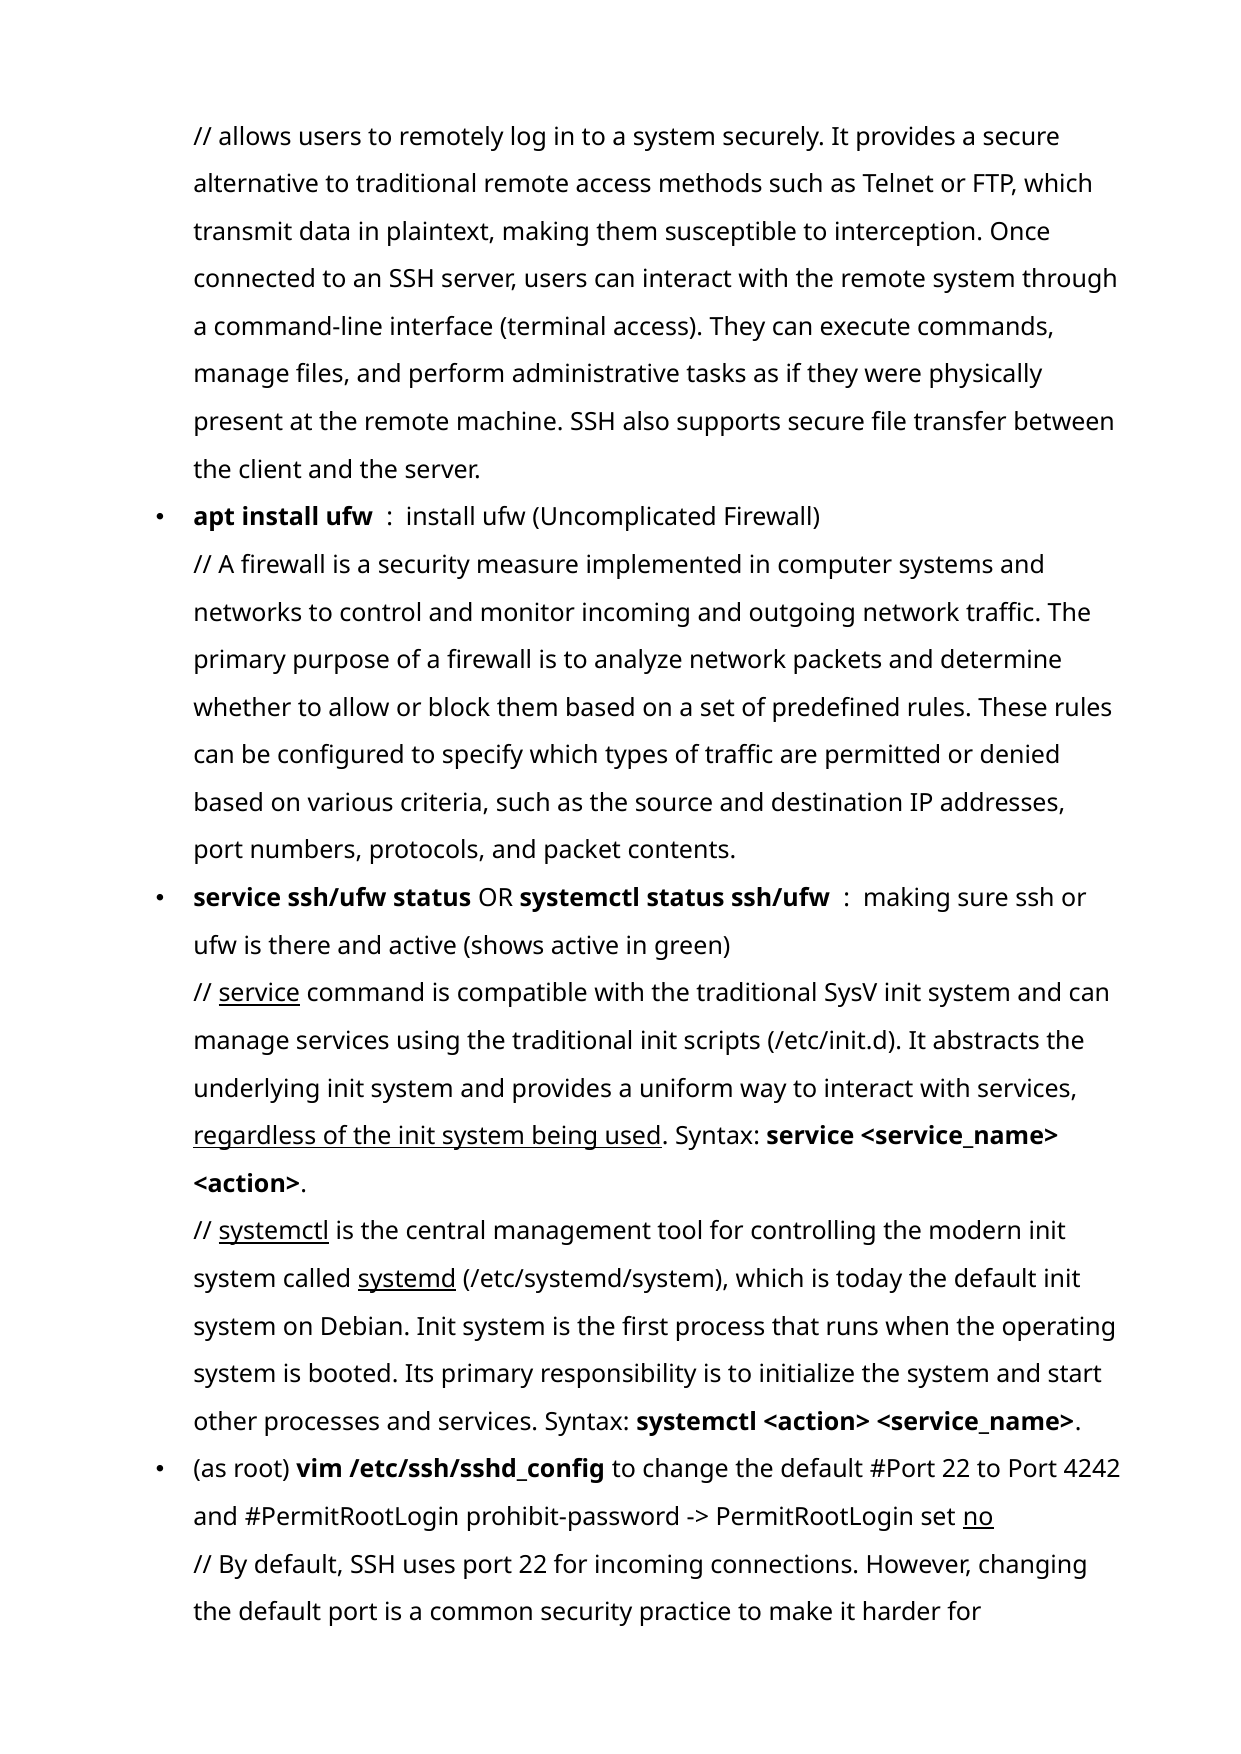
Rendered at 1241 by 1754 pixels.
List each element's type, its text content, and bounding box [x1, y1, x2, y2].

list // service command is compatible with the traditional SysV init system and can manage services using the traditional init scripts (/etc/init.d). It abstracts the underlying init system and provides a uniform way to interact with services, regardless of the init system being used. Syntax: service <service_name> <action>. [156, 975, 1122, 1199]
list service ssh/ufw status OR systemctl status ssh/ufw : making sure ssh or ufw is there and active (shows active in green) [156, 880, 1122, 961]
list // A firewall is a security measure implemented in computer systems and networks to control and monitor incoming and outgoing network traffic. The primary purpose of a firewall is to analyze network packets and determine whether to allow or block them based on a set of predefined rules. These rules can be configured to specify which types of traffic are permitted or denied based on various criteria, such as the source and destination IP addresses, port numbers, protocols, and packet contents. [156, 547, 1122, 866]
list // By default, SSH uses port 22 for incoming connections. However, changing the default port is a common security practice to make it harder for [156, 1546, 1122, 1628]
list apt install ufw : install ufw (Uncomplicated Firewall) [156, 499, 1122, 533]
list // systemctl is the central management tool for controlling the modern init system called systemd (/etc/systemd/system), which is today the default init system on Debian. Init system is the first process that runs when the operating system is booted. Its primary responsibility is to initialize the system and start other processes and services. Syntax: systemctl <action> <service_name>. [156, 1213, 1122, 1437]
list // allows users to remotely log in to a system securely. It provides a secure alternative to traditional remote access methods such as Telnet or FTP, which transmit data in plaintext, making them susceptible to interception. Once connected to an SSH server, users can interact with the remote system through a command-line interface (terminal access). They can execute commands, manage files, and perform administrative tasks as if they were physically present at the remote machine. SSH also supports secure file transfer between the client and the server. [156, 118, 1122, 485]
list (as root) vim /etc/ssh/sshd_config to change the default #Port 22 to Port 4242 and #PermitRootLogin prohibit-password -> PermitRootLogin set no [156, 1451, 1122, 1533]
